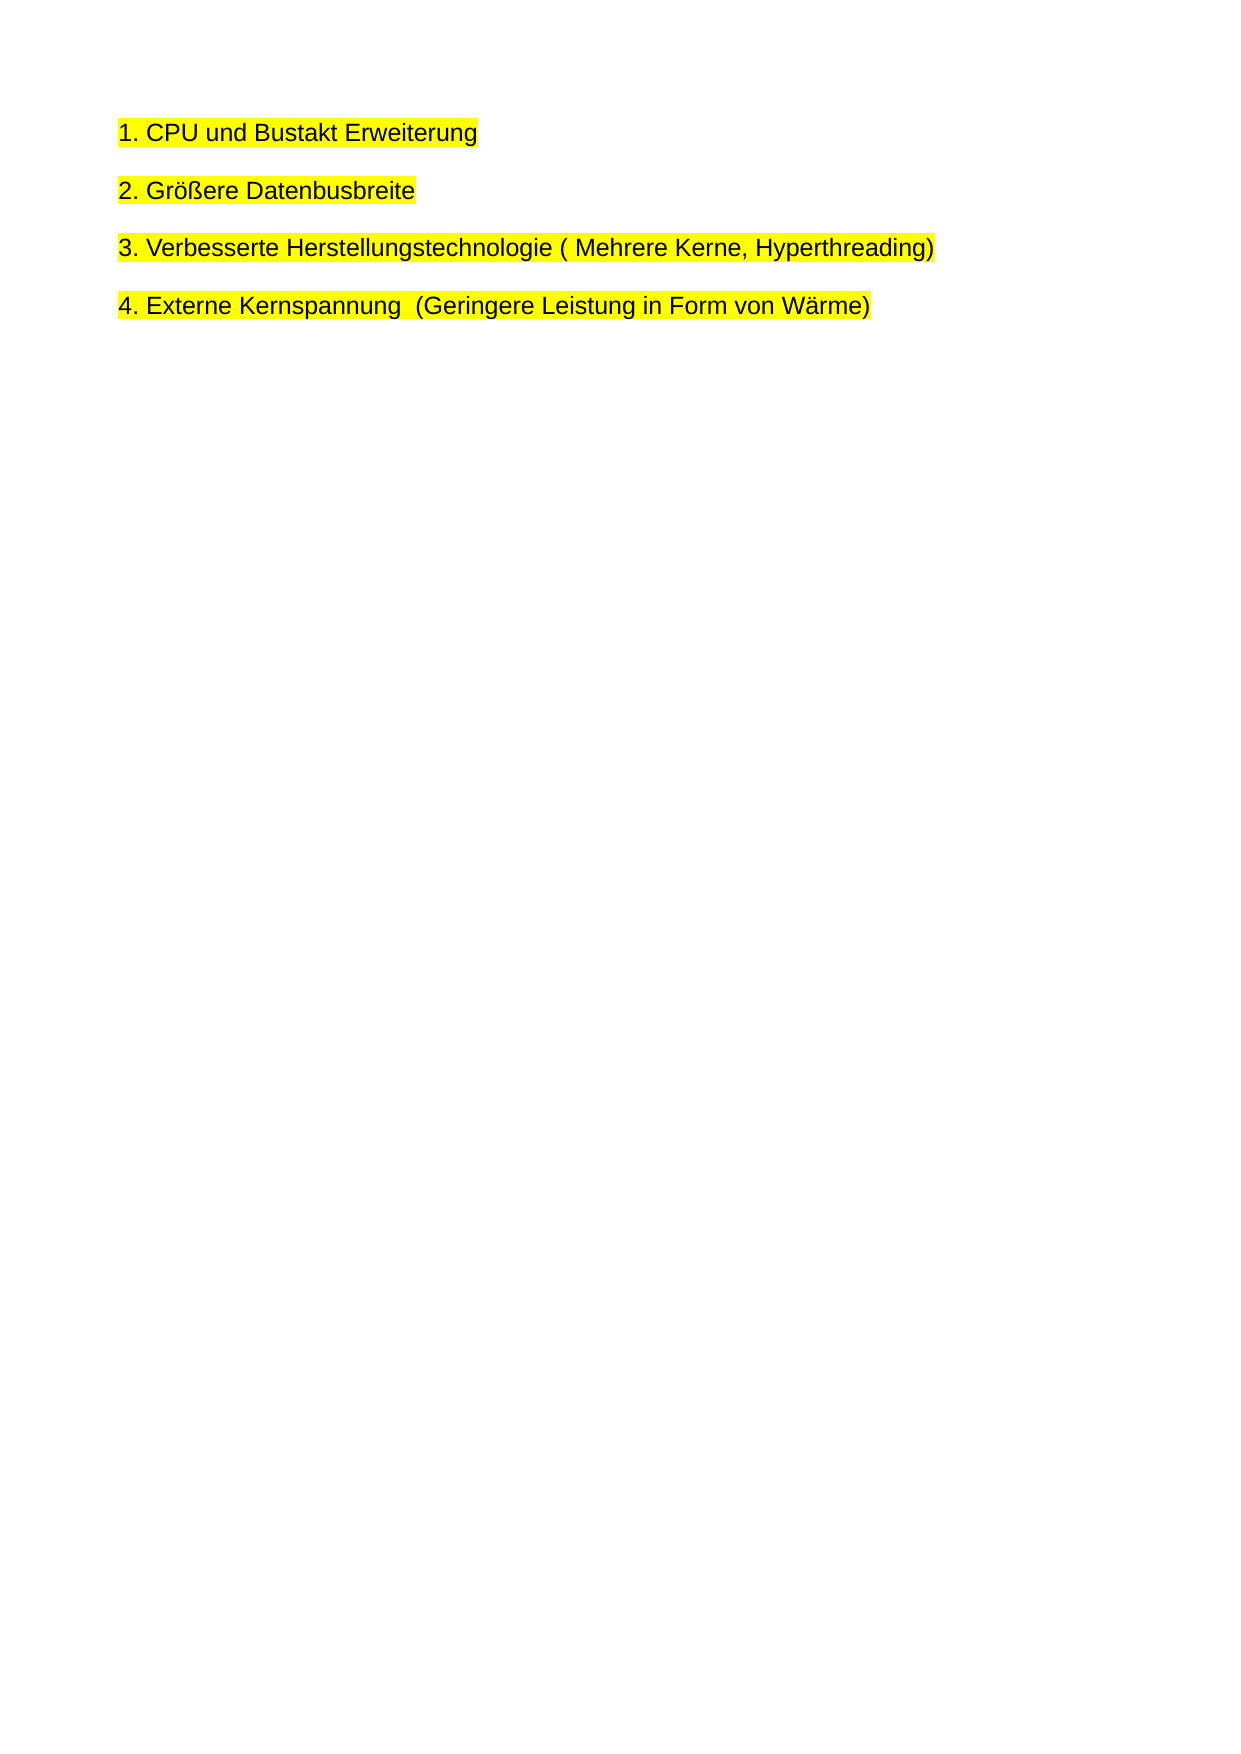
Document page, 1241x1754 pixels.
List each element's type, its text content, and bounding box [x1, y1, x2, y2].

text 1. CPU und Bustakt Erweiterung [118, 118, 1122, 147]
text 2. Größere Datenbusbreite [118, 176, 1122, 204]
text 3. Verbesserte Herstellungstechnologie ( Mehrere Kerne, Hyperthreading) [118, 233, 1122, 262]
text 4. Externe Kernspannung (Geringere Leistung in Form von Wärme) [118, 291, 1122, 319]
